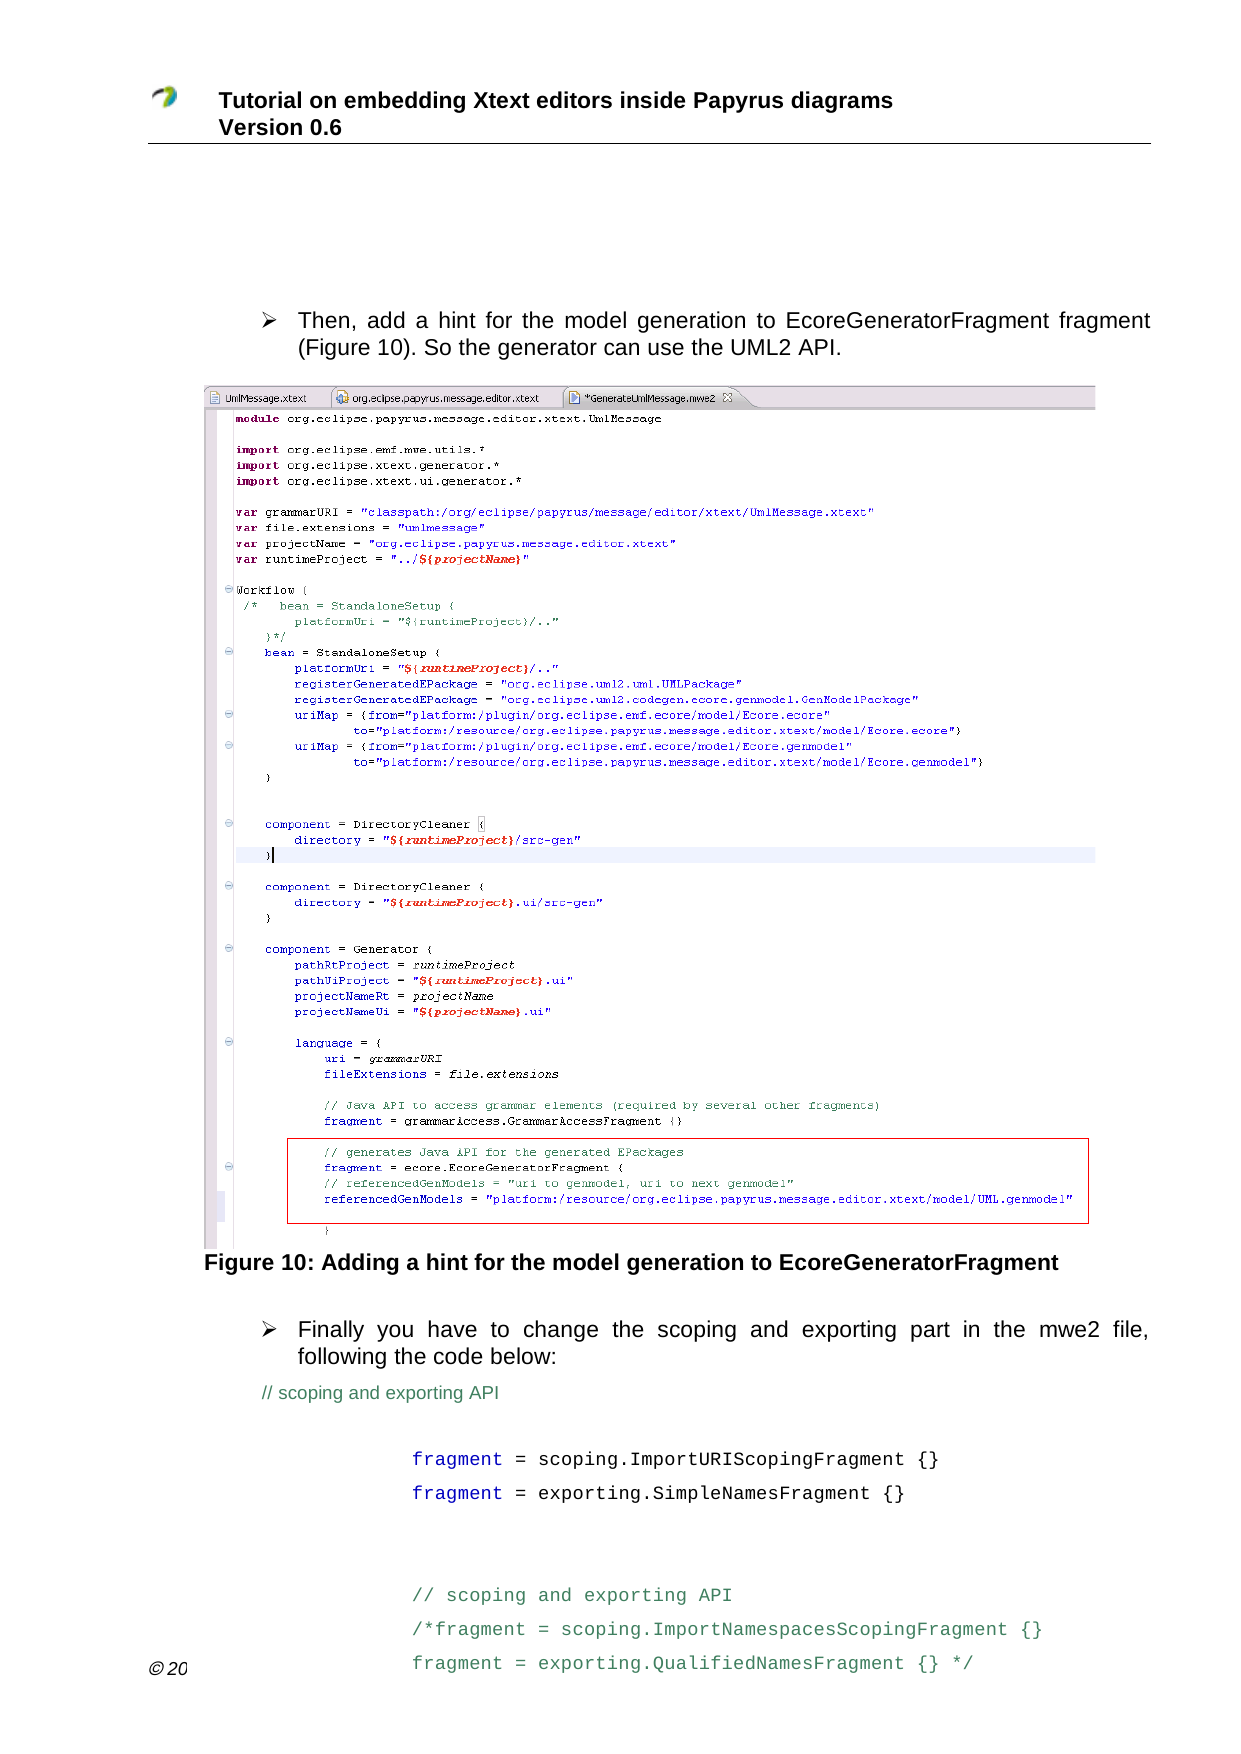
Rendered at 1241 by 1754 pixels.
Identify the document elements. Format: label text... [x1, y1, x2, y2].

text fragment = scoping.ImportURIScopingFragment {} [187, 1449, 1112, 1471]
picture [204, 385, 1096, 1249]
list Finally you have to change the scoping and exporting part in the mwe2 file, following the code below: [260, 1315, 1151, 1369]
text fragment = exporting.QualifiedNamesFragment {} */ [187, 1653, 1112, 1675]
text // scoping and exporting API [187, 1382, 1112, 1403]
text // scoping and exporting API [187, 1585, 1112, 1607]
text fragment = exporting.SimpleNamesFragment {} [187, 1483, 1112, 1505]
list Then, add a hint for the model generation to EcoreGeneratorFragment fragment (Figure 10). So the generator can use the UML2 API. [260, 306, 1151, 360]
text /*fragment = scoping.ImportNamespacesScopingFragment {} [187, 1619, 1112, 1641]
picture [152, 84, 177, 110]
text Figure 10: Adding a hint for the model generation to EcoreGeneratorFragment [204, 1249, 1095, 1275]
